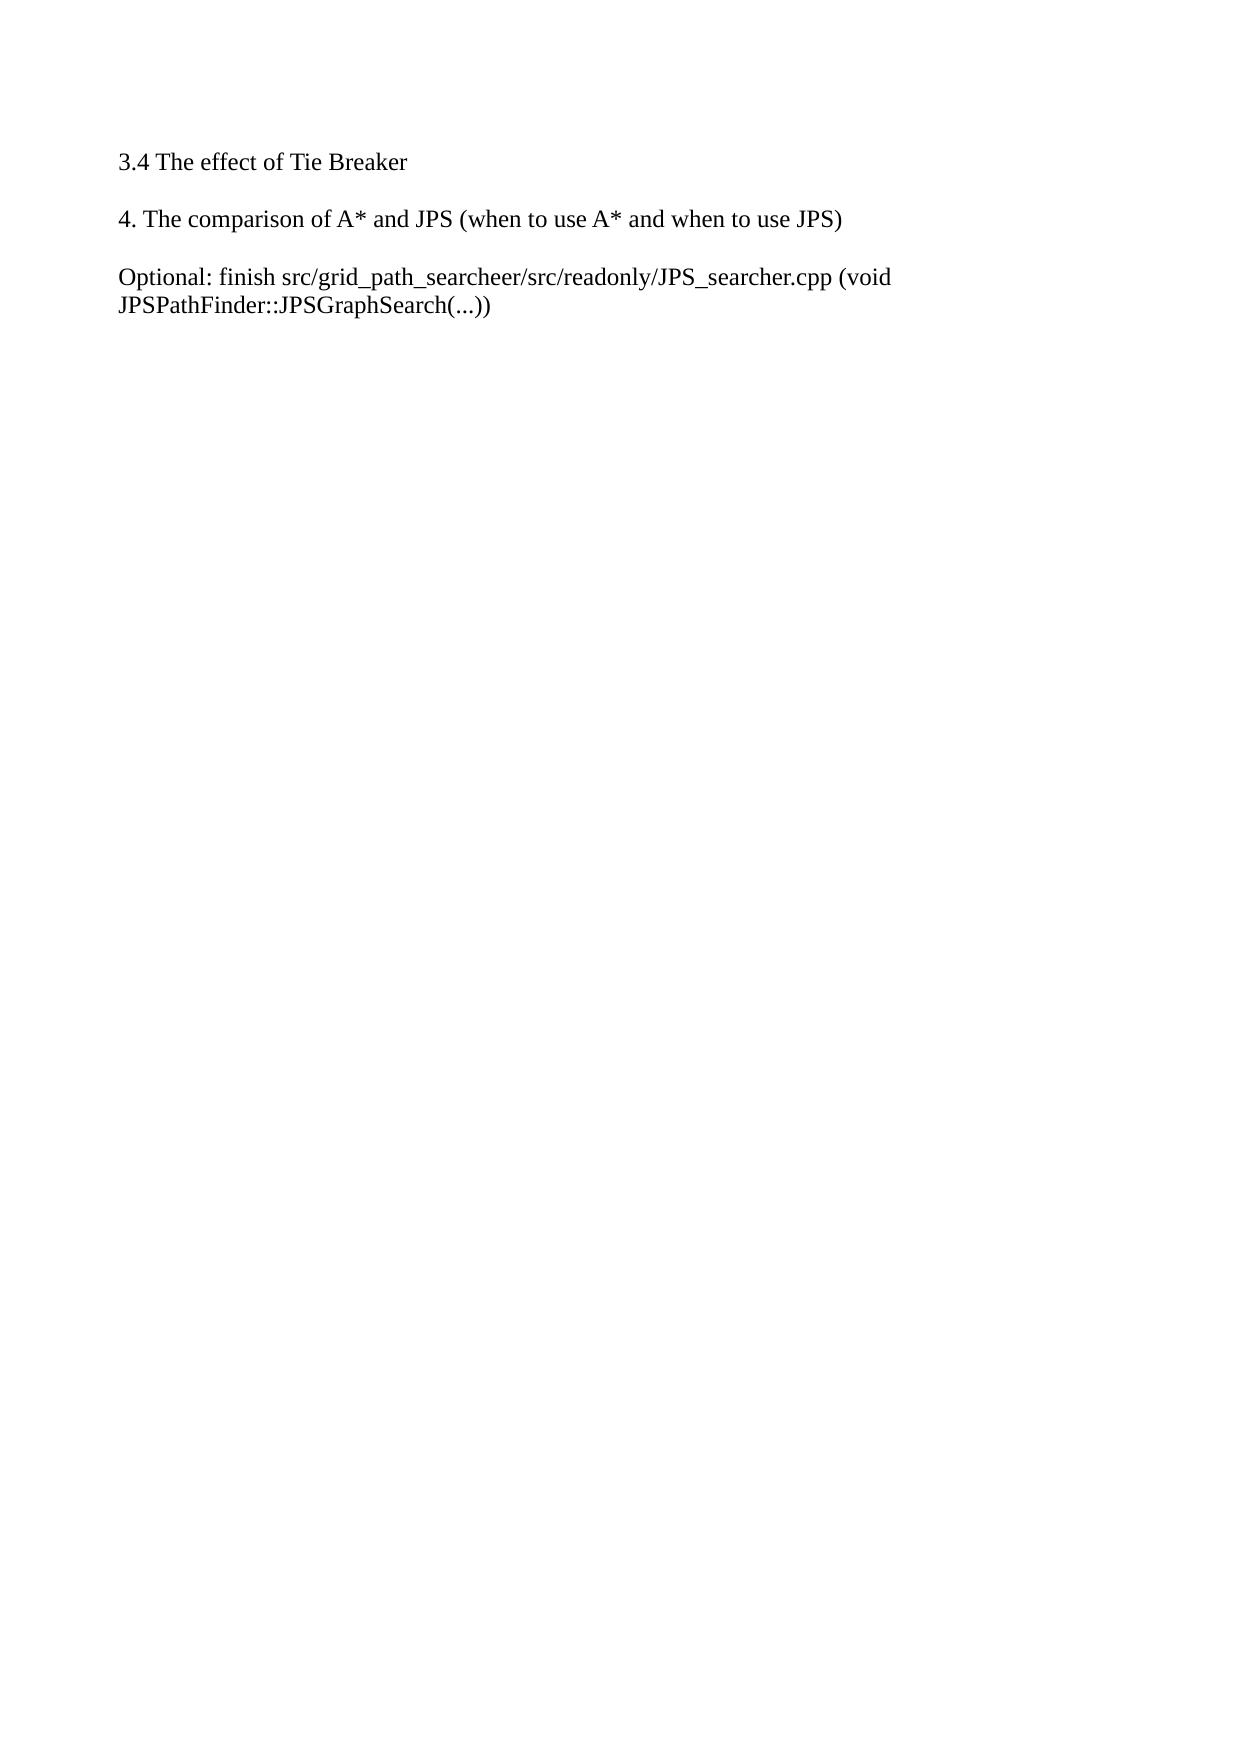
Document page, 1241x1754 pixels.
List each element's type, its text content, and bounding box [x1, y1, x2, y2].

text 3.4 The effect of Tie Breaker [118, 147, 1122, 176]
text Optional: finish src/grid_path_searcheer/src/readonly/JPS_searcher.cpp (void JPSPathFinder::JPSGraphSearch(...)) [118, 262, 1122, 319]
text 4. The comparison of A* and JPS (when to use A* and when to use JPS) [118, 204, 1122, 233]
